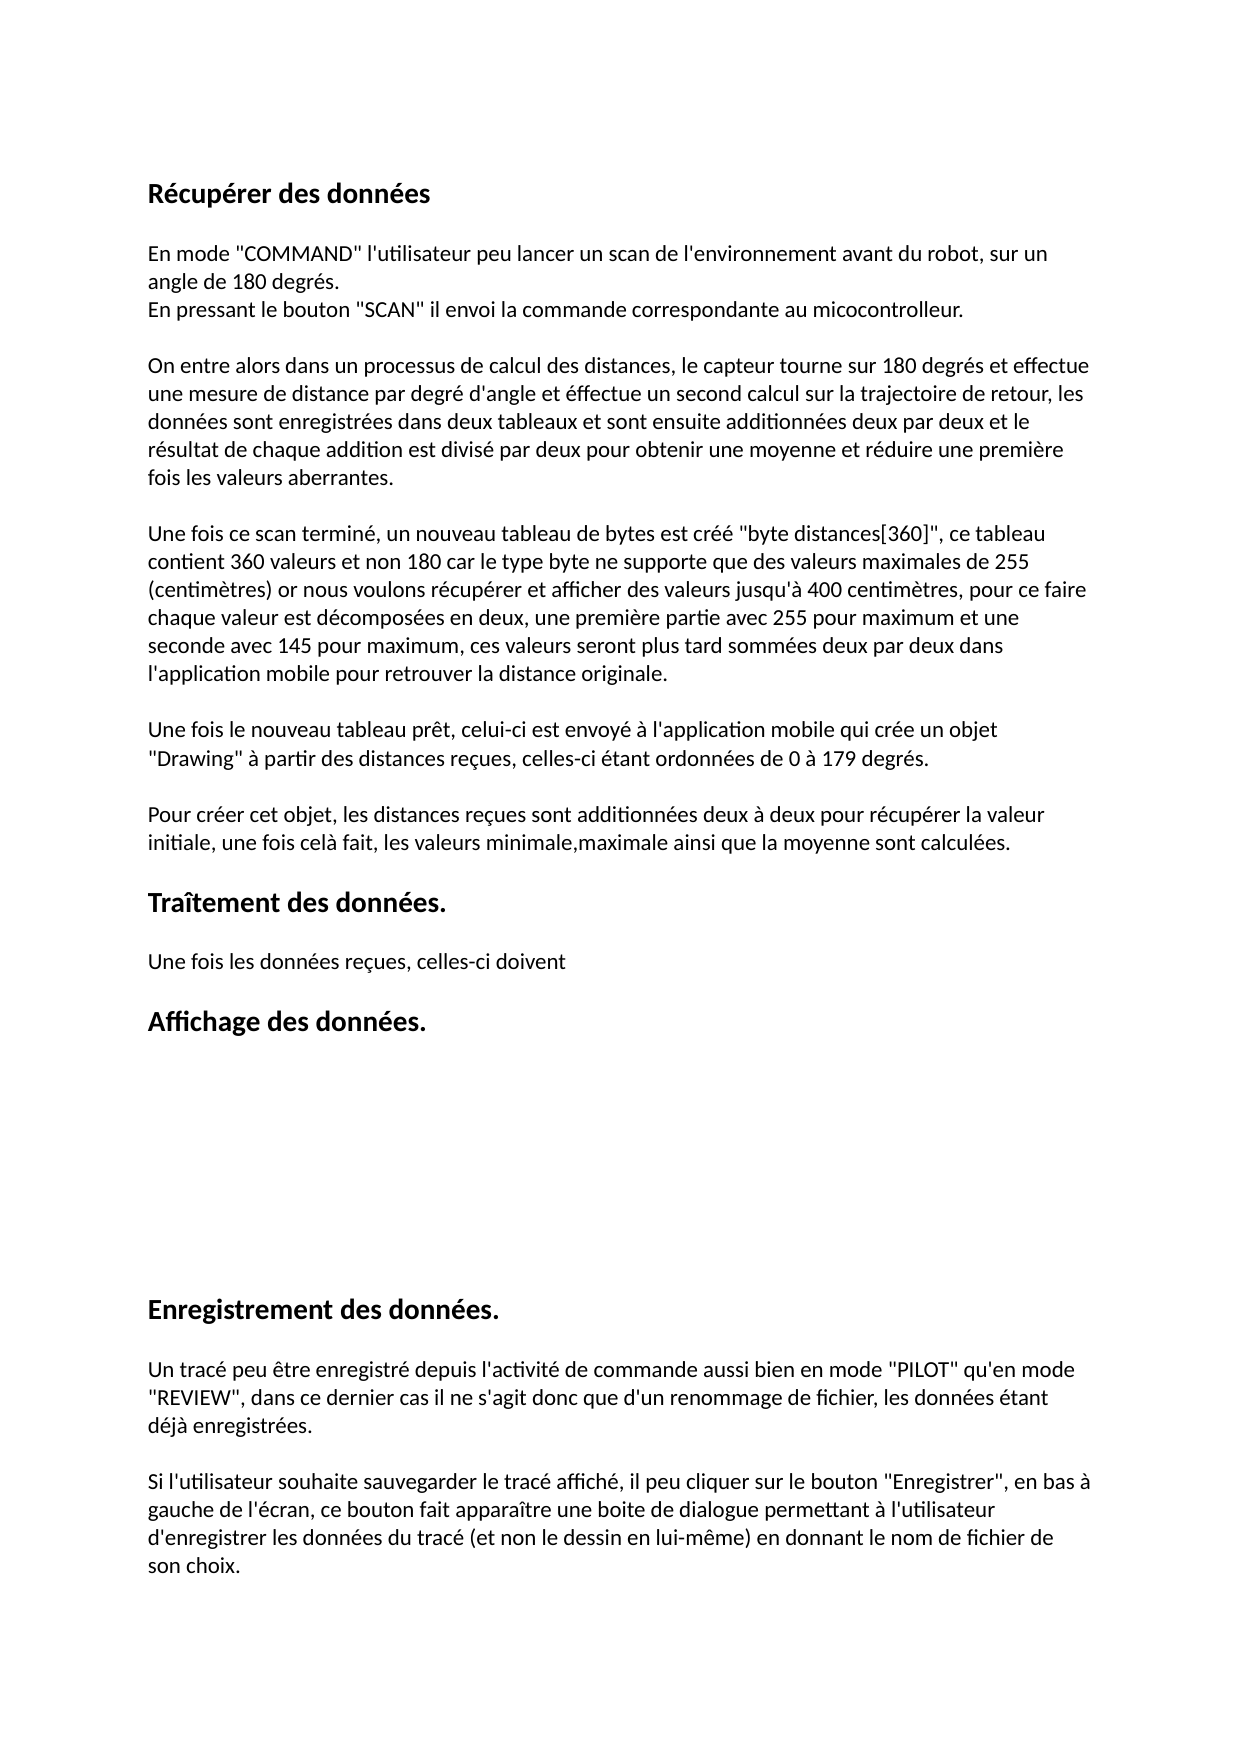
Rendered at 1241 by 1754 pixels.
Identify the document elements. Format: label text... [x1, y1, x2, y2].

text Pour créer cet objet, les distances reçues sont additionnées deux à deux pour récupérer la valeur initiale, une fois celà fait, les valeurs minimale,maximale ainsi que la moyenne sont calculées. [148, 800, 1093, 856]
text Un tracé peu être enregistré depuis l'activité de commande aussi bien en mode "PILOT" qu'en mode "REVIEW", dans ce dernier cas il ne s'agit donc que d'un renommage de fichier, les données étant déjà enregistrées. [148, 1355, 1093, 1439]
text Traîtement des données. [148, 884, 1093, 919]
text On entre alors dans un processus de calcul des distances, le capteur tourne sur 180 degrés et effectue une mesure de distance par degré d'angle et éffectue un second calcul sur la trajectoire de retour, les données sont enregistrées dans deux tableaux et sont ensuite additionnées deux par deux et le résultat de chaque addition est divisé par deux pour obtenir une moyenne et réduire une première fois les valeurs aberrantes. [148, 351, 1093, 491]
text Une fois le nouveau tableau prêt, celui-ci est envoyé à l'application mobile qui crée un objet "Drawing" à partir des distances reçues, celles-ci étant ordonnées de 0 à 179 degrés. [148, 716, 1093, 772]
text Si l'utilisateur souhaite sauvegarder le tracé affiché, il peu cliquer sur le bouton "Enregistrer", en bas à gauche de l'écran, ce bouton fait apparaître une boite de dialogue permettant à l'utilisateur d'enregistrer les données du tracé (et non le dessin en lui-même) en donnant le nom de fichier de son choix. [148, 1467, 1093, 1579]
text En mode "COMMAND" l'utilisateur peu lancer un scan de l'environnement avant du robot, sur un angle de 180 degrés. [148, 239, 1093, 295]
text Une fois les données reçues, celles-ci doivent [148, 947, 1093, 975]
text Une fois ce scan terminé, un nouveau tableau de bytes est créé "byte distances[360]", ce tableau contient 360 valeurs et non 180 car le type byte ne supporte que des valeurs maximales de 255 (centimètres) or nous voulons récupérer et afficher des valeurs jusqu'à 400 centimètres, pour ce faire chaque valeur est décomposées en deux, une première partie avec 255 pour maximum et une seconde avec 145 pour maximum, ces valeurs seront plus tard sommées deux par deux dans l'application mobile pour retrouver la distance originale. [148, 519, 1093, 688]
text Récupérer des données [148, 176, 1093, 211]
text Affichage des données. [148, 1003, 1093, 1039]
text Enregistrement des données. [148, 1291, 1093, 1327]
text En pressant le bouton "SCAN" il envoi la commande correspondante au micocontrolleur. [148, 295, 1093, 323]
